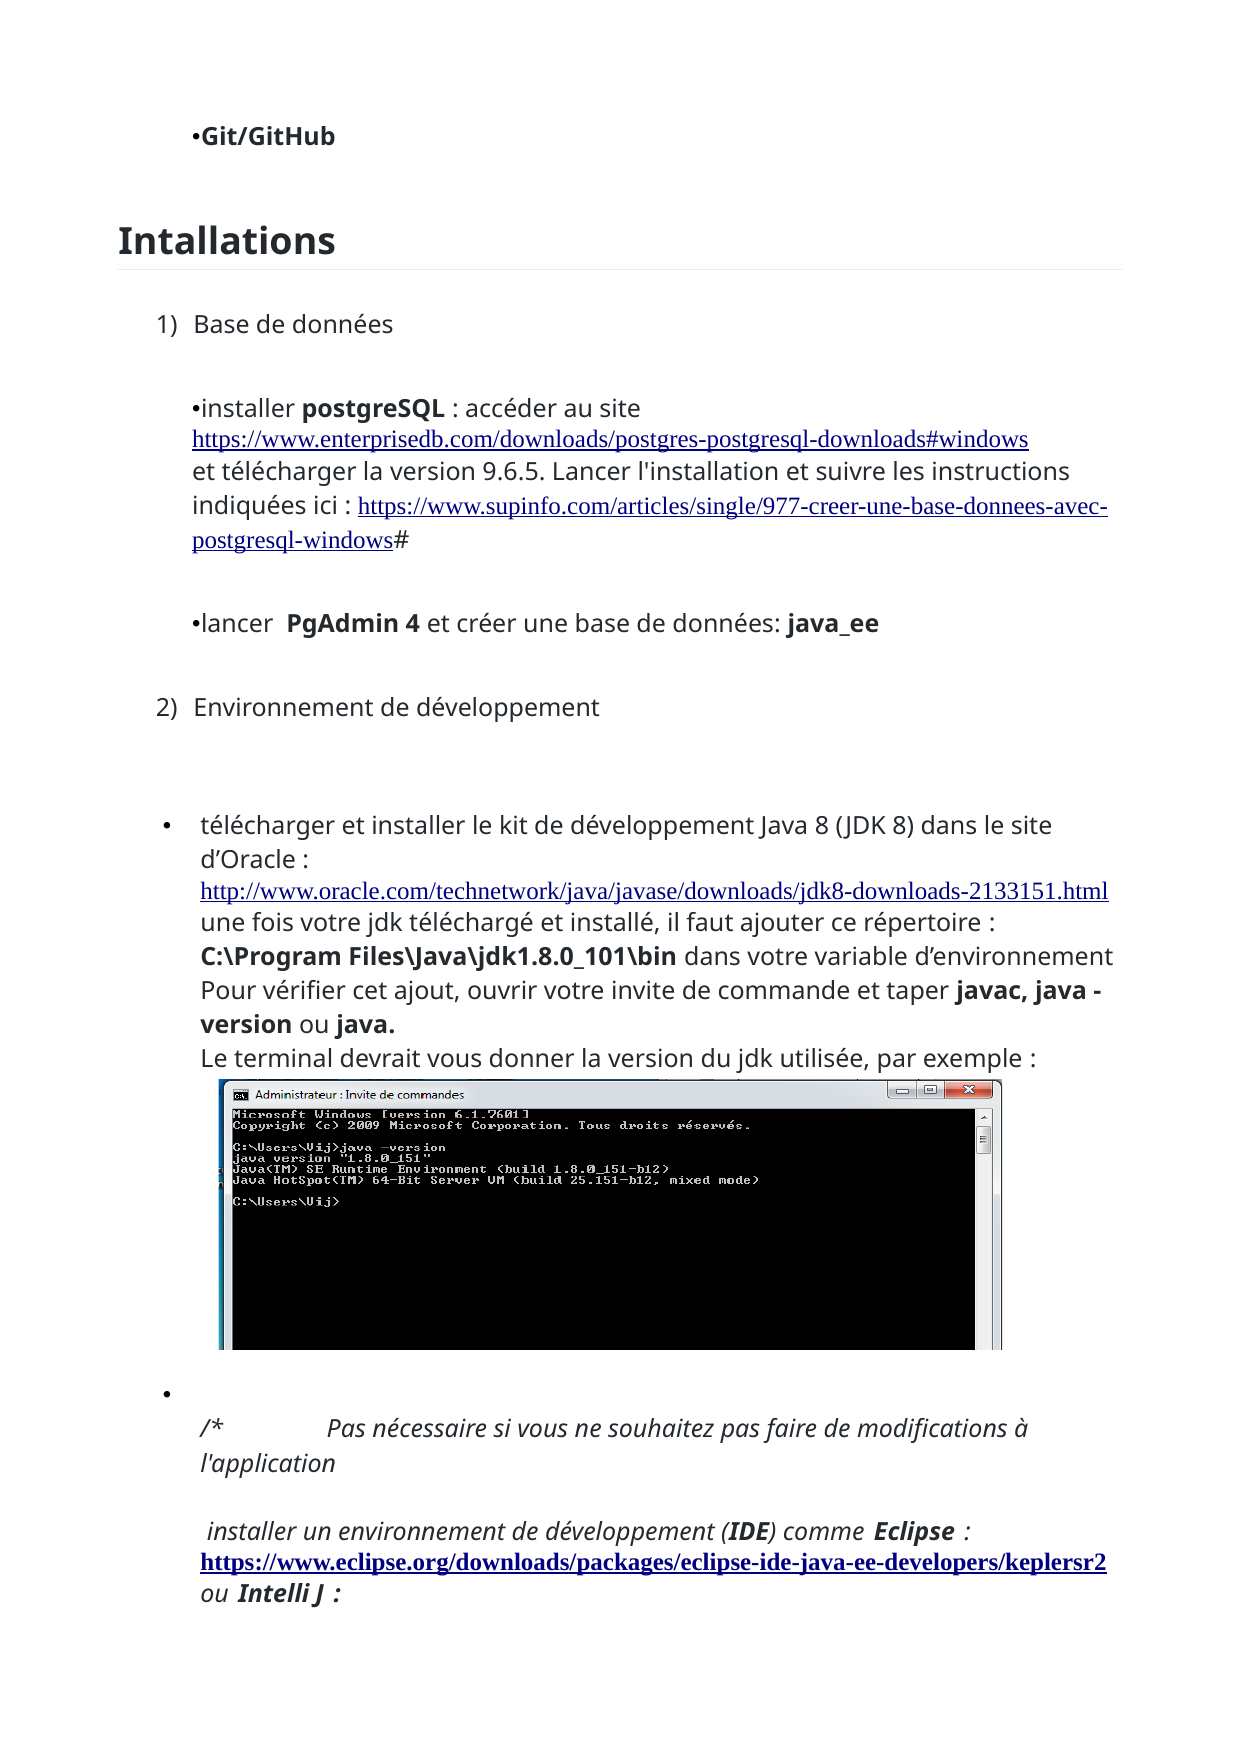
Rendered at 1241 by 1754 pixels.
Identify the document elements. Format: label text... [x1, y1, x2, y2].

subtitle Intallations [118, 215, 1122, 269]
list installer postgreSQL : accéder au site https://www.enterprisedb.com/downloads/postgres-postgresql-downloads#windows et télécharger la version 9.6.5. Lancer l'installation et suivre les instructions indiquées ici : https://www.supinfo.com/articles/single/977-creer-une-base-donnees-avec-postgresql-windows# [118, 391, 1122, 556]
list lancer PgAdmin 4 et créer une base de données: java_ee [118, 606, 1122, 639]
list Environnement de développement [156, 689, 1122, 758]
list Base de données [156, 306, 1122, 341]
list Git/GitHub [118, 118, 1122, 152]
list /* Pas nécessaire si vous ne souhaitez pas faire de modifications à l'application installer un environnement de développement (IDE) comme Eclipse : https://www.eclipse.org/downloads/packages/eclipse-ide-java-ee-developers/keplersr2 ou Intelli J : [163, 1377, 1122, 1610]
list télécharger et installer le kit de développement Java 8 (JDK 8) dans le site d’Oracle : http://www.oracle.com/technetwork/java/javase/downloads/jdk8-downloads-2133151.html une fois votre jdk téléchargé et installé, il faut ajouter ce répertoire : C:\Program Files\Java\jdk1.8.0_101\bin dans votre variable d’environnement Pour vérifier cet ajout, ouvrir votre invite de commande et taper javac, java -version ou java. Le terminal devrait vous donner la version du jdk utilisée, par exemple : [163, 808, 1122, 1075]
